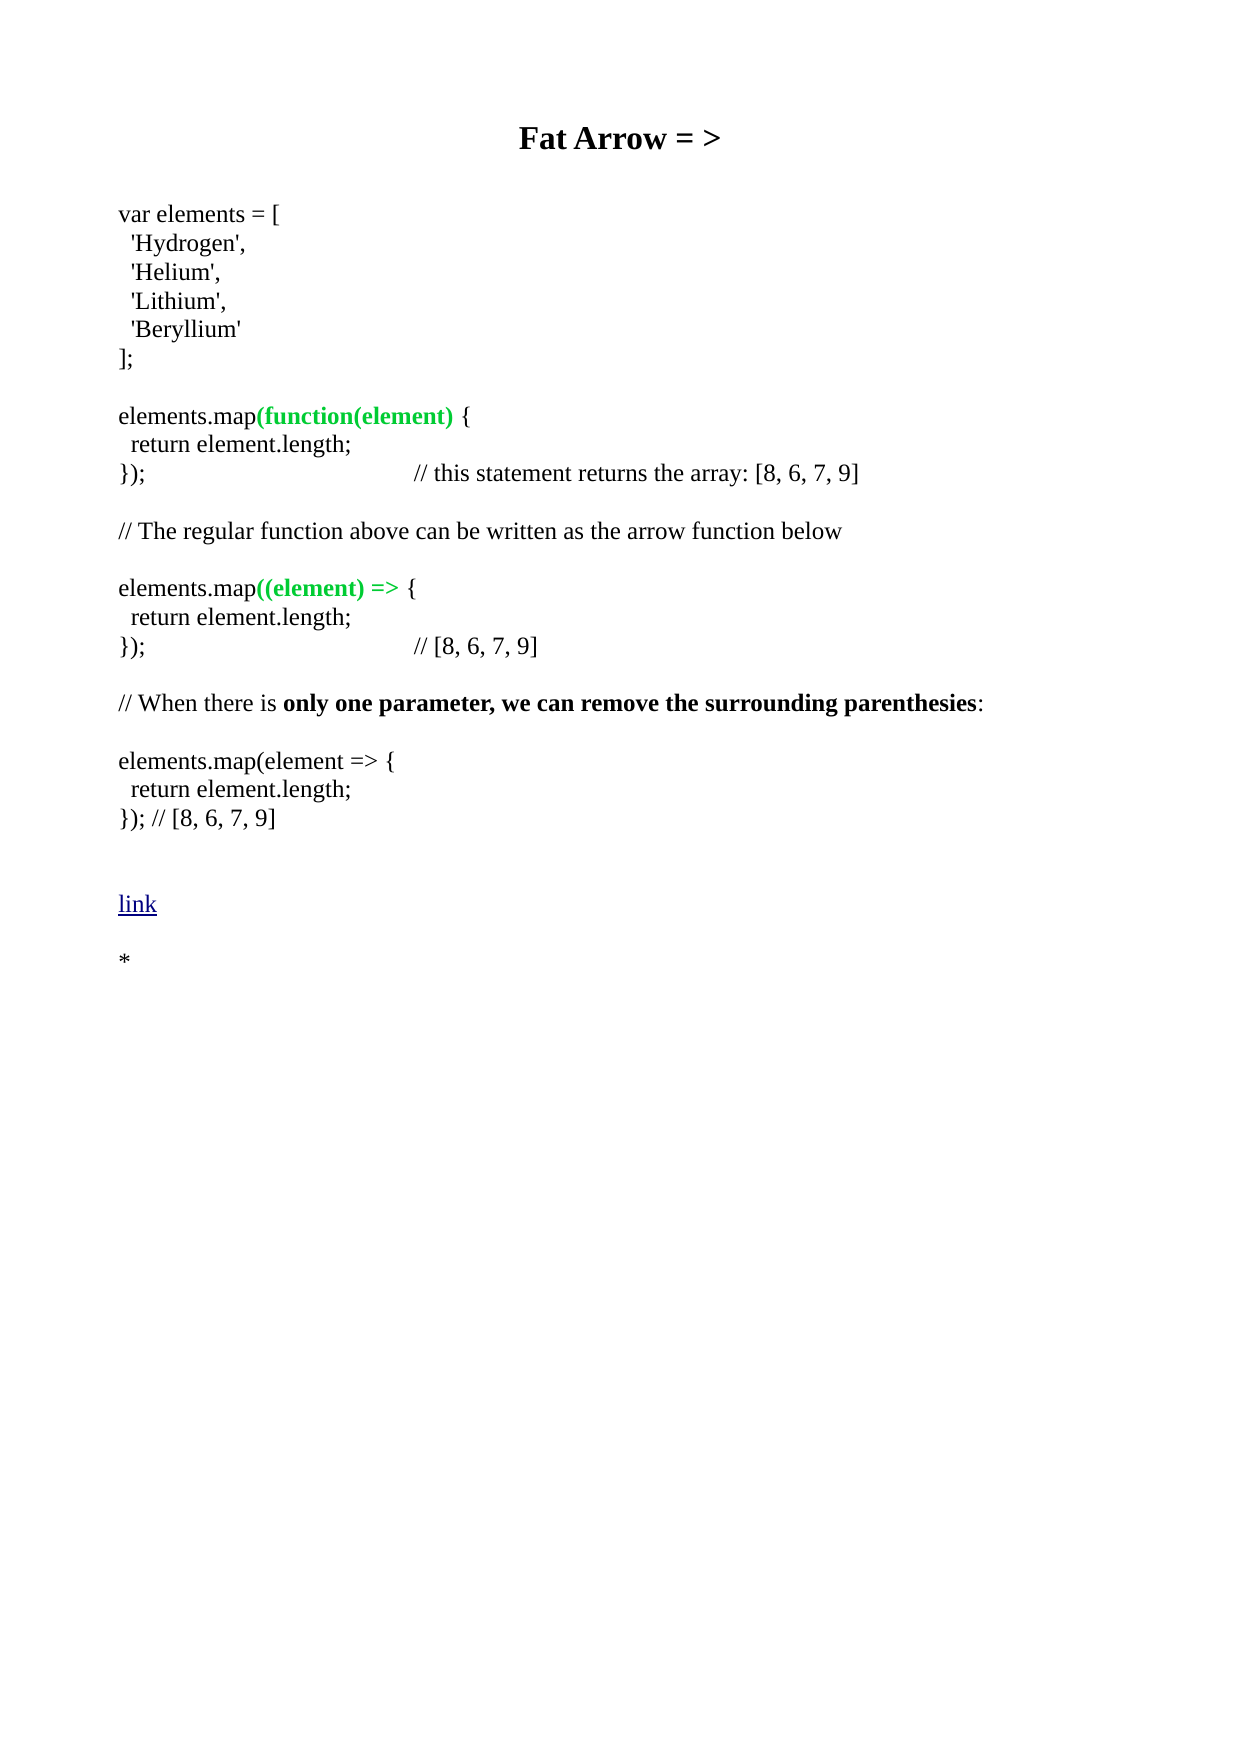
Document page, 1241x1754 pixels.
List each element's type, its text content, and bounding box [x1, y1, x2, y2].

text return element.length; [118, 774, 1122, 803]
text elements.map(function(element) { [118, 401, 1122, 429]
text 'Lithium', [118, 286, 1122, 314]
text // The regular function above can be written as the arrow function below [118, 516, 1122, 544]
text Fat Arrow = > [118, 118, 1122, 156]
text elements.map((element) => { [118, 573, 1122, 602]
text // When there is only one parameter, we can remove the surrounding parenthesies: [118, 688, 1122, 717]
text * [118, 947, 1122, 976]
text }); // [8, 6, 7, 9] [118, 803, 1122, 832]
text 'Helium', [118, 257, 1122, 286]
text 'Hydrogen', [118, 228, 1122, 257]
text return element.length; [118, 602, 1122, 631]
text var elements = [ [118, 199, 1122, 228]
text }); // [8, 6, 7, 9] [118, 631, 1122, 659]
text ]; [118, 343, 1122, 372]
text }); // this statement returns the array: [8, 6, 7, 9] [118, 458, 1122, 487]
text 'Beryllium' [118, 314, 1122, 343]
text link [118, 889, 1122, 918]
text elements.map(element => { [118, 746, 1122, 774]
text return element.length; [118, 429, 1122, 458]
